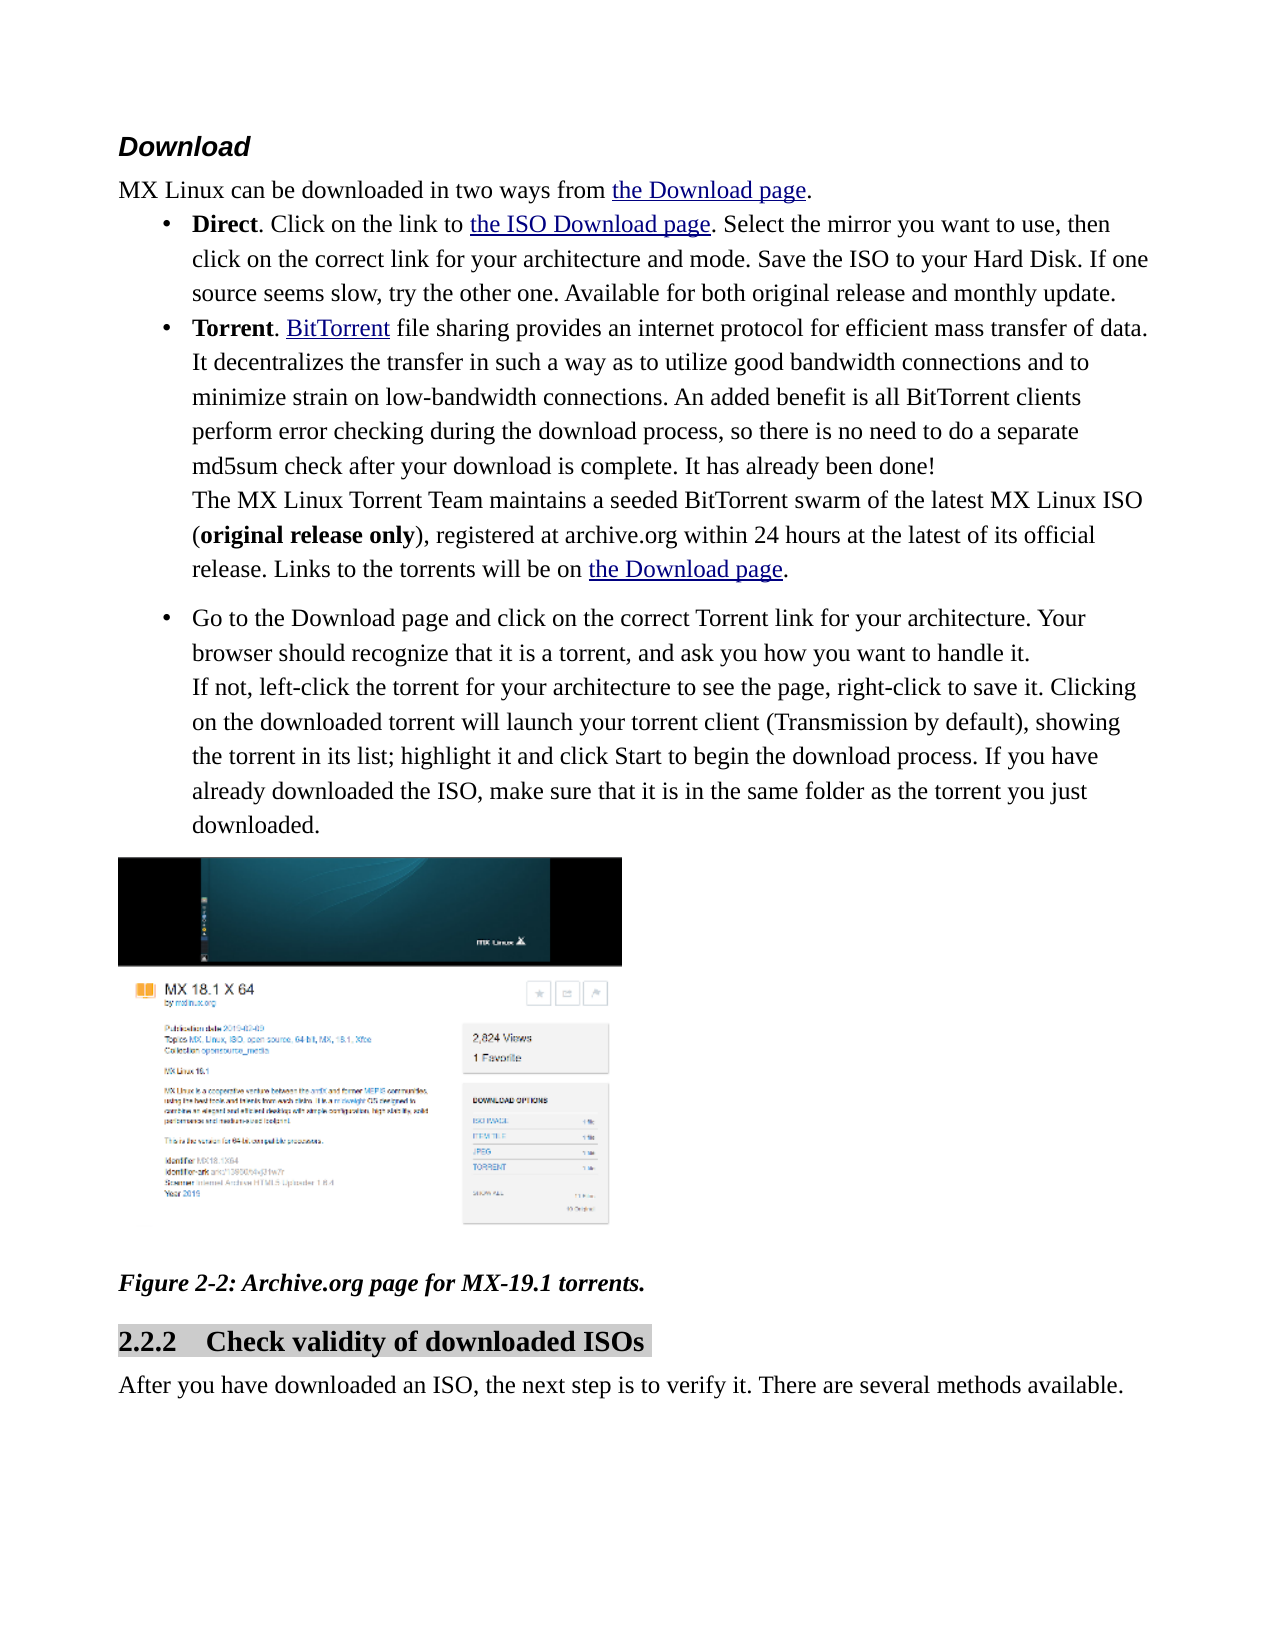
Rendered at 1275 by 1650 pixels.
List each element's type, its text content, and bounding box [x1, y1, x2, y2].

subtitle Download [118, 131, 1157, 162]
list Torrent. BitTorrent file sharing provides an internet protocol for efficient mass transfer of data. It decentralizes the transfer in such a way as to utilize good bandwidth connections and to minimize strain on low-bandwidth connections. An added benefit is all BitTorrent clients perform error checking during the download process, so there is no need to do a separate md5sum check after your download is complete. It has already been done! [162, 313, 1157, 479]
list The MX Linux Torrent Team maintains a seeded BitTorrent swarm of the latest MX Linux ISO (original release only), registered at archive.org within 24 hours at the latest of its official release. Links to the torrents will be on the Download page. [162, 485, 1157, 583]
subtitle 2.2.2 Check validity of downloaded ISOs [652, 1324, 1157, 1357]
picture [118, 857, 622, 1227]
list If not, left-click the torrent for your architecture to see the page, right-click to save it. Clicking on the downloaded torrent will launch your torrent client (Transmission by default), showing the torrent in its list; highlight it and click Start to begin the download process. If you have already downloaded the ISO, make sure that it is in the same folder as the torrent you just downloaded. [162, 672, 1157, 839]
text MX Linux can be downloaded in two ways from the Download page. [118, 175, 1157, 204]
list Direct. Click on the link to the ISO Download page. Select the mirror you want to use, then click on the correct link for your architecture and mode. Save the ISO to your Hard Disk. If one source seems slow, try the other one. Available for both original release and monthly update. [162, 209, 1157, 307]
text After you have downloaded an ISO, the next step is to verify it. There are several methods available. [118, 1370, 1157, 1398]
list Go to the Download page and click on the correct Torrent link for your architecture. Your browser should recognize that it is a torrent, and ask you how you want to handle it. [162, 603, 1157, 667]
text Figure 2-2: Archive.org page for MX-19.1 torrents. [118, 1268, 1157, 1297]
